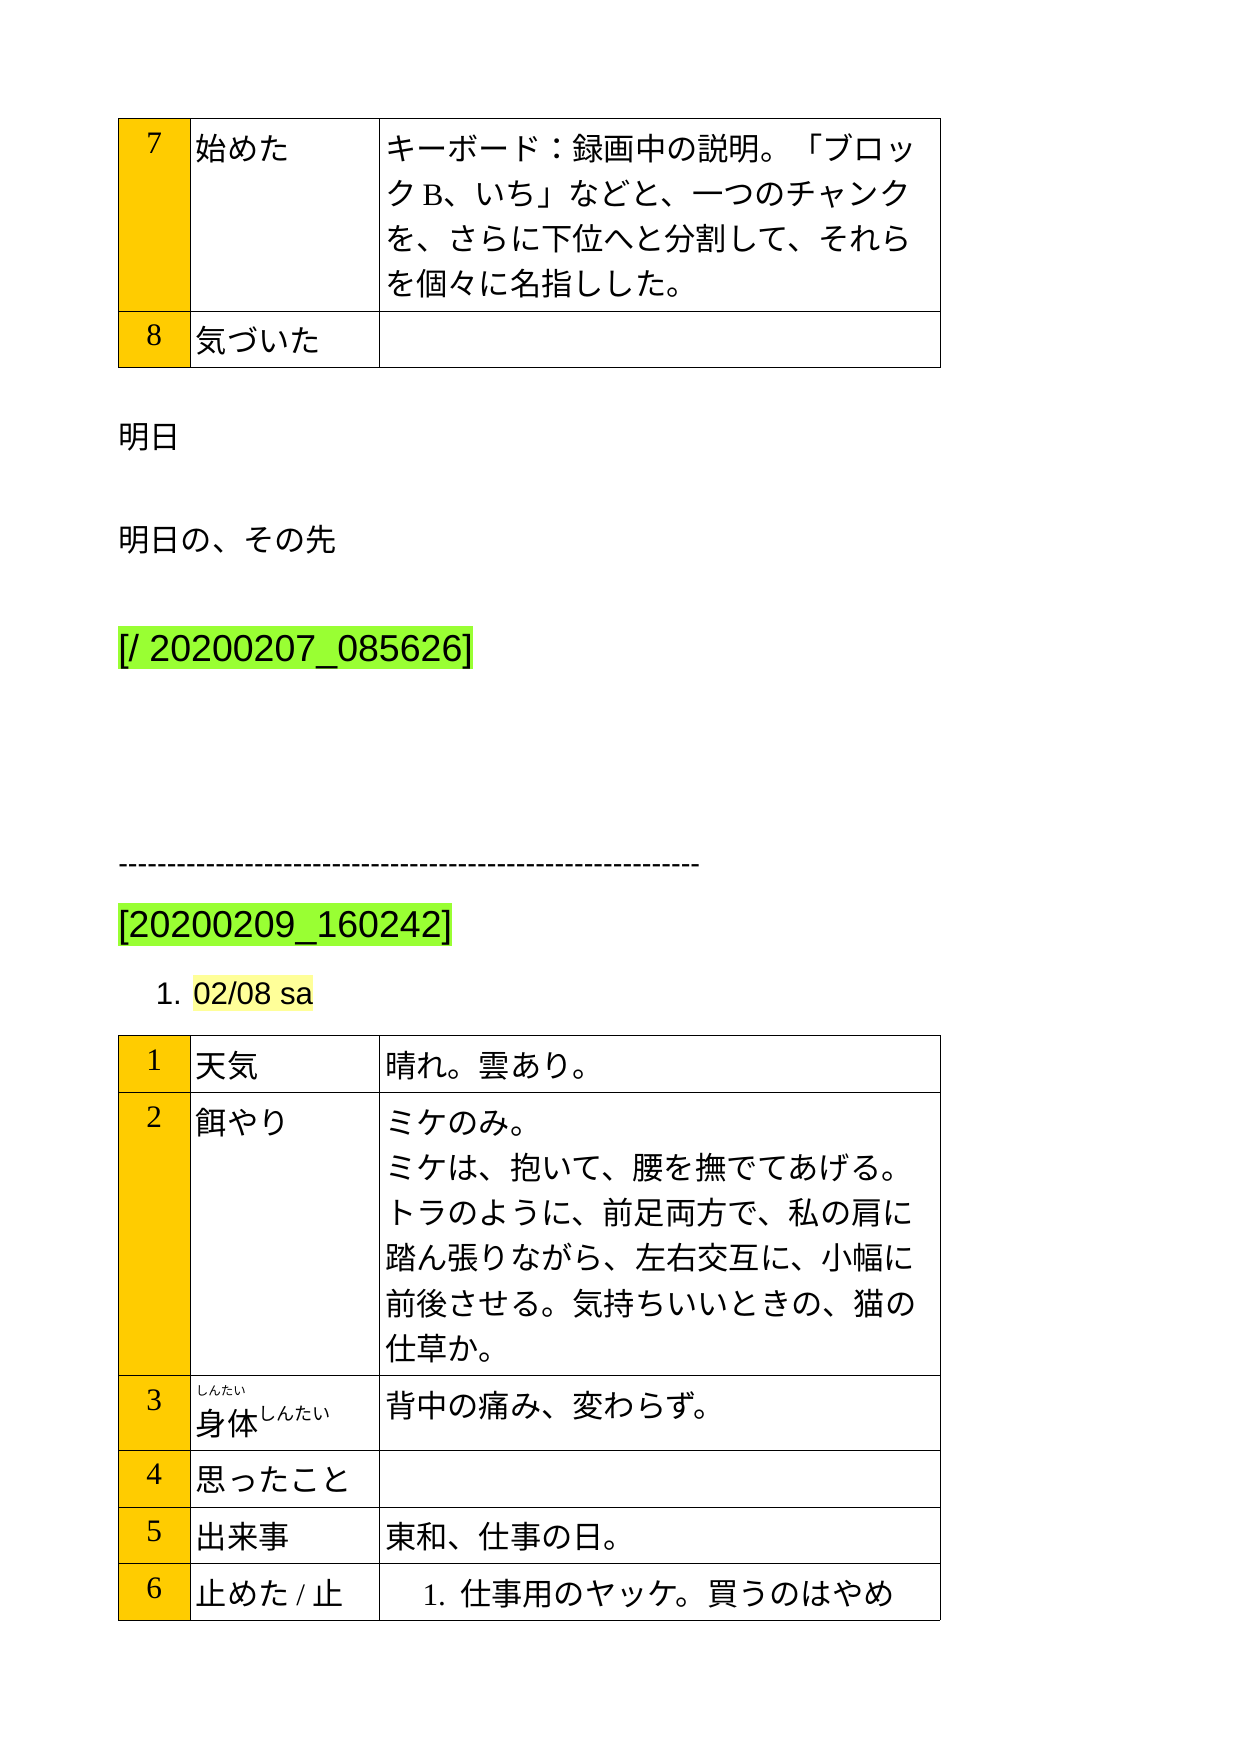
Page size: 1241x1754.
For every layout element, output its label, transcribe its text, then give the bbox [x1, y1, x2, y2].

table_cell 仕事用のヤッケ。買うのはやめ [380, 1564, 940, 1620]
table_cell 始めた [191, 119, 379, 311]
text ------------------------------------------------------------ [118, 846, 1122, 880]
table_cell 5 [119, 1508, 190, 1563]
table_header 1 [119, 1036, 190, 1092]
table_header 晴れ。雲あり。 [380, 1036, 940, 1092]
table_cell 身体しんたいしんたい [191, 1376, 379, 1450]
table_cell 2 [119, 1093, 190, 1375]
table_cell 東和、仕事の日。 [380, 1508, 940, 1563]
table_cell 4 [119, 1451, 190, 1507]
table_header 天気 [191, 1036, 379, 1092]
table_cell キーボード：録画中の説明。「ブロックB、いち」などと、一つのチャンクを、さらに下位へと分割して、それらを個々に名指しした。 [380, 119, 940, 311]
table_cell 出来事 [191, 1508, 379, 1563]
table_cell 思ったこと [191, 1451, 379, 1507]
table_cell 背中の痛み、変わらず。 [380, 1376, 940, 1450]
text 明日の、その先 [118, 522, 1122, 558]
table_cell [380, 312, 940, 367]
table_cell [380, 1451, 940, 1507]
list 02/08 sa [156, 975, 1122, 1011]
table_cell ミケのみ。 ミケは、抱いて、腰を撫でてあげる。トラのように、前足両方で、私の肩に踏ん張りながら、左右交互に、小幅に前後させる。気持ちいいときの、猫の仕草か。 [380, 1093, 940, 1375]
table_cell 7 [119, 119, 190, 311]
table_cell 6 [119, 1564, 190, 1620]
table_cell 3 [119, 1376, 190, 1450]
text [20200209_160242] [118, 903, 1122, 946]
table_cell 気づいた [191, 312, 379, 367]
text 明日 [118, 419, 1122, 455]
table_cell 止めた / 止 [191, 1564, 379, 1620]
table_cell 餌やり [191, 1093, 379, 1375]
table_cell 8 [119, 312, 190, 367]
text [/ 20200207_085626] [118, 626, 1122, 669]
